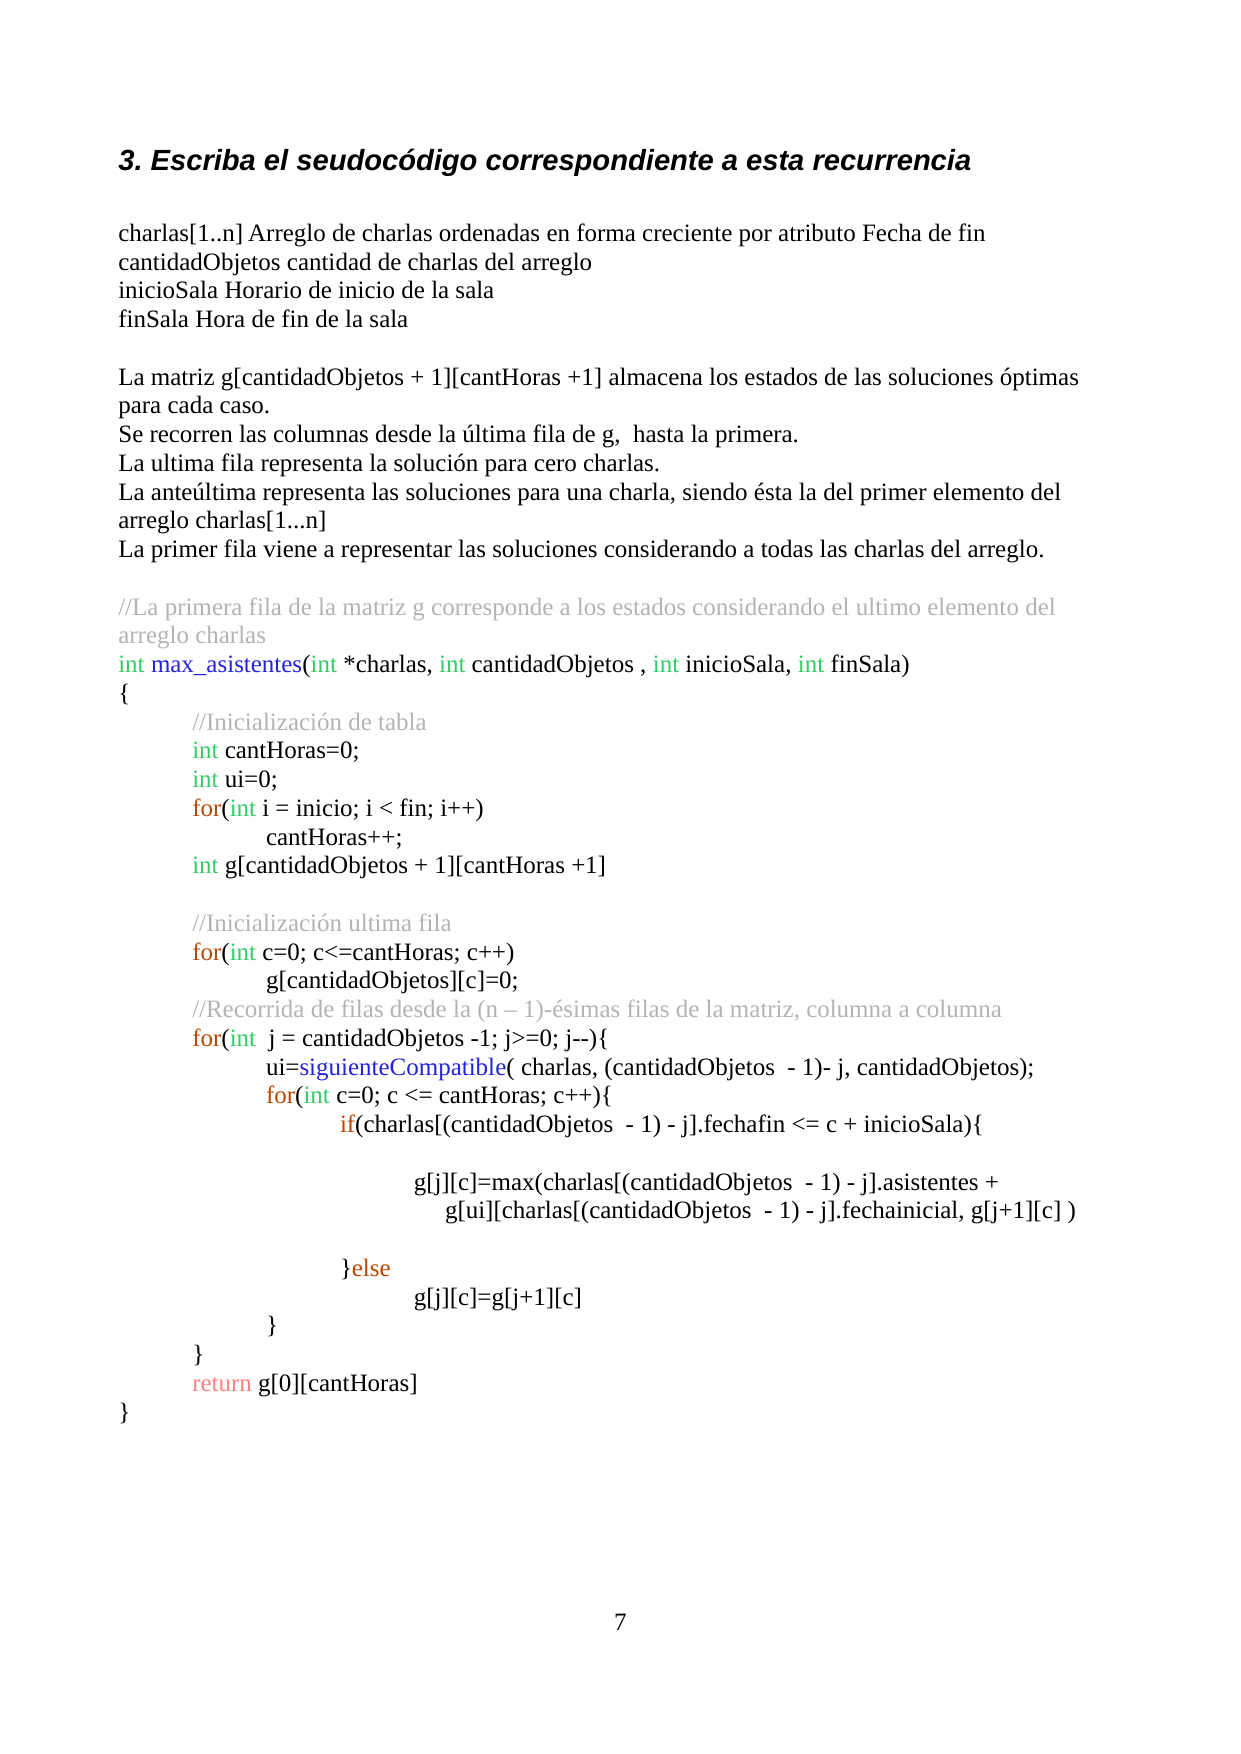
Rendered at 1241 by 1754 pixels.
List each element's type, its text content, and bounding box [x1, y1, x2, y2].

text La anteúltima representa las soluciones para una charla, siendo ésta la del primer elemento del arreglo charlas[1...n] [118, 477, 1122, 534]
text int max_asistentes(int *charlas, int cantidadObjetos , int inicioSala, int finSala) [118, 649, 1122, 678]
text //Inicialización de tabla [118, 707, 1122, 735]
text cantidadObjetos cantidad de charlas del arreglo [118, 247, 1122, 275]
text La matriz g[cantidadObjetos + 1][cantHoras +1] almacena los estados de las soluciones óptimas para cada caso. [118, 362, 1122, 419]
text for(int c=0; c<=cantHoras; c++) [118, 937, 1122, 965]
text for(int i = inicio; i < fin; i++) [118, 793, 1122, 822]
text La ultima fila representa la solución para cero charlas. [118, 448, 1122, 477]
text } [118, 1397, 1122, 1425]
text g[cantidadObjetos][c]=0; [118, 965, 1122, 994]
text g[j][c]=g[j+1][c] [118, 1282, 1122, 1310]
text } [118, 1310, 1122, 1339]
text //La primera fila de la matriz g corresponde a los estados considerando el ultimo elemento del arreglo charlas [118, 592, 1122, 649]
text { [118, 678, 1122, 707]
text for(int j = cantidadObjetos -1; j>=0; j--){ [118, 1023, 1122, 1052]
text }else [118, 1253, 1122, 1282]
text Se recorren las columnas desde la última fila de g, hasta la primera. [118, 419, 1122, 448]
text ui=siguienteCompatible( charlas, (cantidadObjetos - 1)- j, cantidadObjetos); [118, 1052, 1122, 1080]
text return g[0][cantHoras] [118, 1368, 1122, 1397]
text finSala Hora de fin de la sala [118, 304, 1122, 333]
text //Recorrida de filas desde la (n – 1)-ésimas filas de la matriz, columna a columna [118, 994, 1122, 1023]
text g[ui][charlas[(cantidadObjetos - 1) - j].fechainicial, g[j+1][c] ) [118, 1195, 1122, 1224]
text La primer fila viene a representar las soluciones considerando a todas las charlas del arreglo. [118, 534, 1122, 563]
text int cantHoras=0; [118, 735, 1122, 764]
text //Inicialización ultima fila [118, 908, 1122, 937]
subtitle 3. Escriba el seudocódigo correspondiente a esta recurrencia [118, 143, 1122, 177]
text charlas[1..n] Arreglo de charlas ordenadas en forma creciente por atributo Fecha de fin [118, 218, 1122, 247]
text if(charlas[(cantidadObjetos - 1) - j].fechafin <= c + inicioSala){ [118, 1109, 1122, 1138]
text g[j][c]=max(charlas[(cantidadObjetos - 1) - j].asistentes + [118, 1167, 1122, 1195]
text } [118, 1339, 1122, 1368]
text for(int c=0; c <= cantHoras; c++){ [118, 1080, 1122, 1109]
text int g[cantidadObjetos + 1][cantHoras +1] [118, 850, 1122, 879]
text cantHoras++; [118, 822, 1122, 850]
text inicioSala Horario de inicio de la sala [118, 275, 1122, 304]
text int ui=0; [118, 764, 1122, 793]
